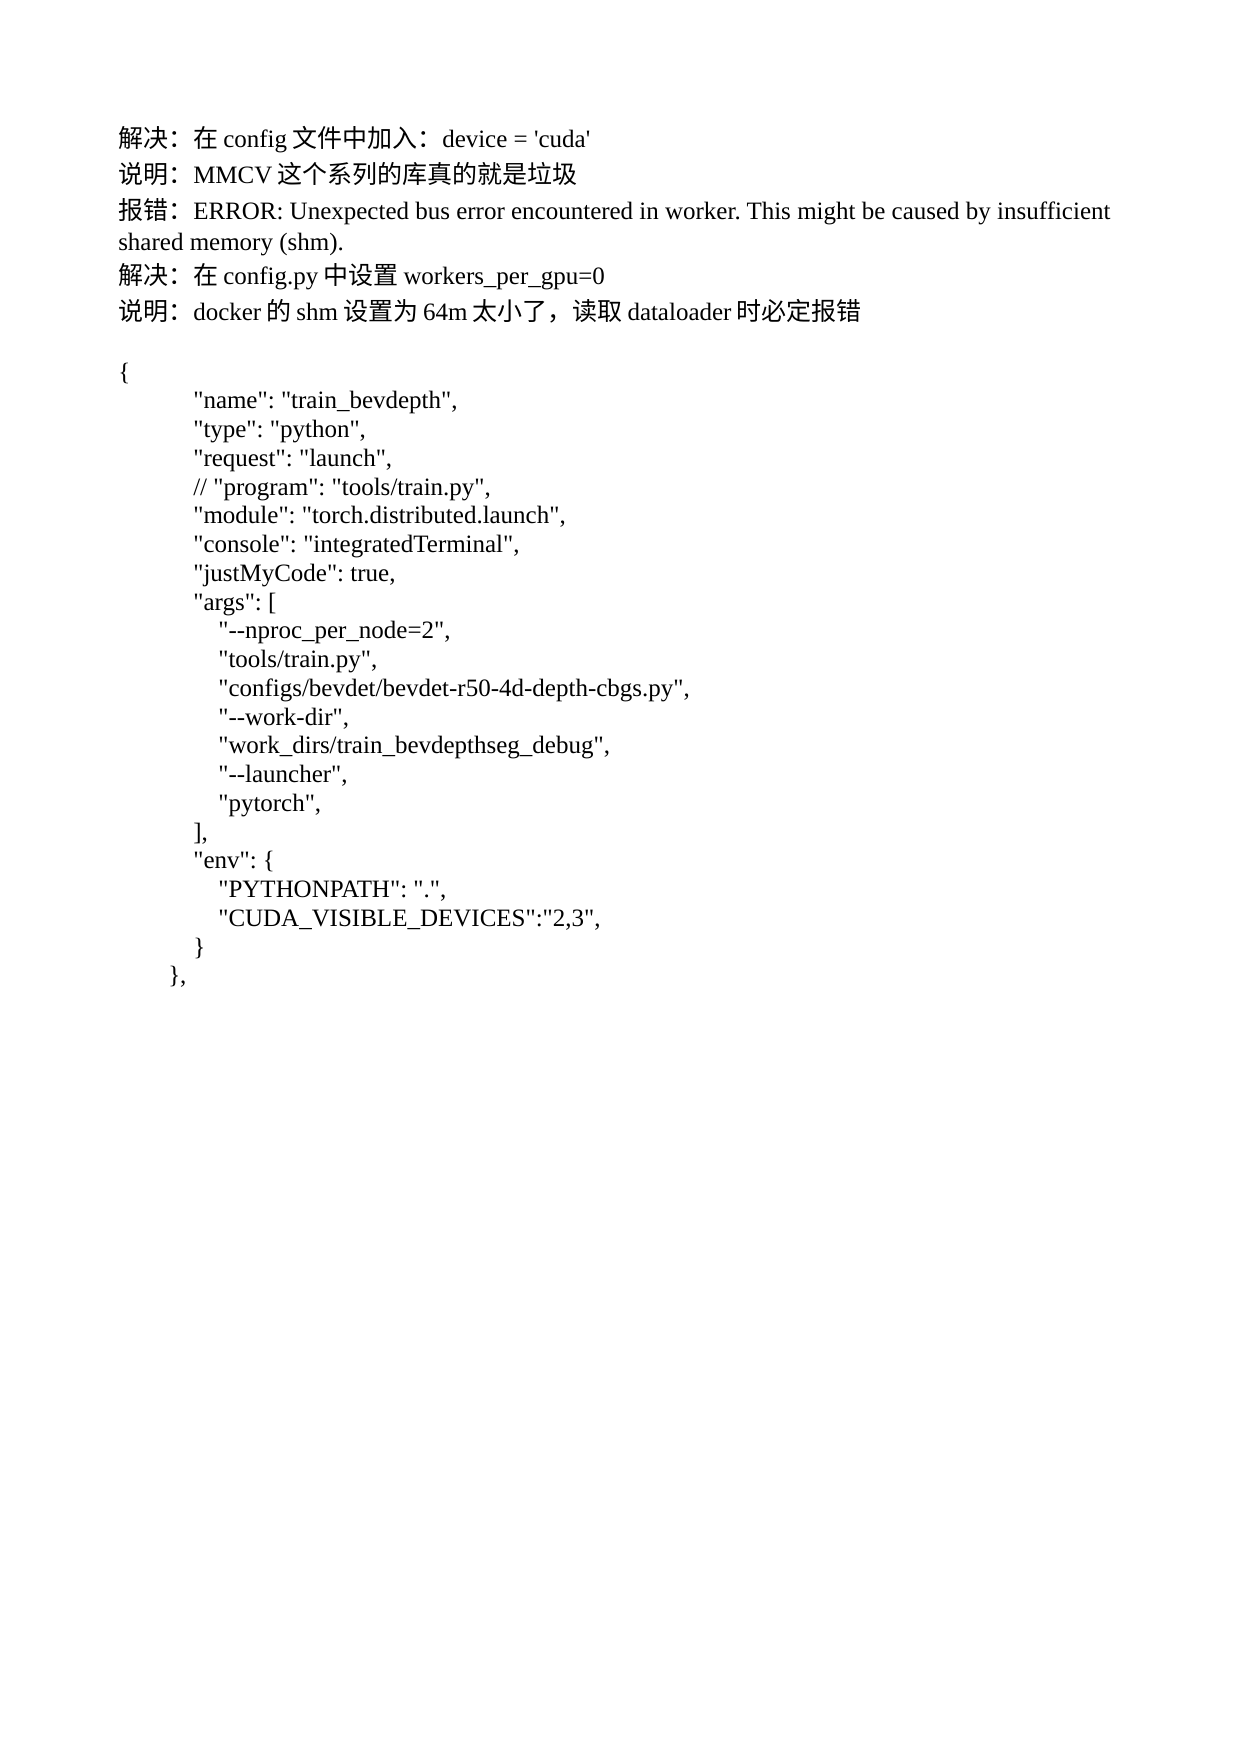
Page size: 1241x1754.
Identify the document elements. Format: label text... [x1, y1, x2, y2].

text 说明：MMCV这个系列的库真的就是垃圾 [118, 154, 1122, 191]
text }, [118, 961, 1122, 989]
text 说明：docker的shm设置为64m太小了，读取dataloader时必定报错 [118, 292, 1122, 328]
text "type": "python", [118, 414, 1122, 443]
text "--nproc_per_node=2", [118, 616, 1122, 644]
text ], [118, 817, 1122, 846]
text 解决：在config.py中设置workers_per_gpu=0 [118, 256, 1122, 292]
text "pytorch", [118, 788, 1122, 817]
text 报错：ERROR: Unexpected bus error encountered in worker. This might be caused by insufficient shared memory (shm). [118, 191, 1122, 256]
text "module": "torch.distributed.launch", [118, 501, 1122, 529]
text { [118, 357, 1122, 386]
text "env": { [118, 846, 1122, 874]
text "console": "integratedTerminal", [118, 529, 1122, 558]
text "justMyCode": true, [118, 558, 1122, 587]
text "--work-dir", [118, 702, 1122, 731]
text } [118, 932, 1122, 961]
text "CUDA_VISIBLE_DEVICES":"2,3", [118, 903, 1122, 932]
text "tools/train.py", [118, 644, 1122, 673]
text 解决：在config文件中加入：device = 'cuda' [118, 118, 1122, 154]
text // "program": "tools/train.py", [118, 472, 1122, 501]
text "configs/bevdet/bevdet-r50-4d-depth-cbgs.py", [118, 673, 1122, 702]
text "args": [ [118, 587, 1122, 616]
text "work_dirs/train_bevdepthseg_debug", [118, 731, 1122, 759]
text "name": "train_bevdepth", [118, 386, 1122, 414]
text "--launcher", [118, 759, 1122, 788]
text "PYTHONPATH": ".", [118, 874, 1122, 903]
text "request": "launch", [118, 443, 1122, 472]
